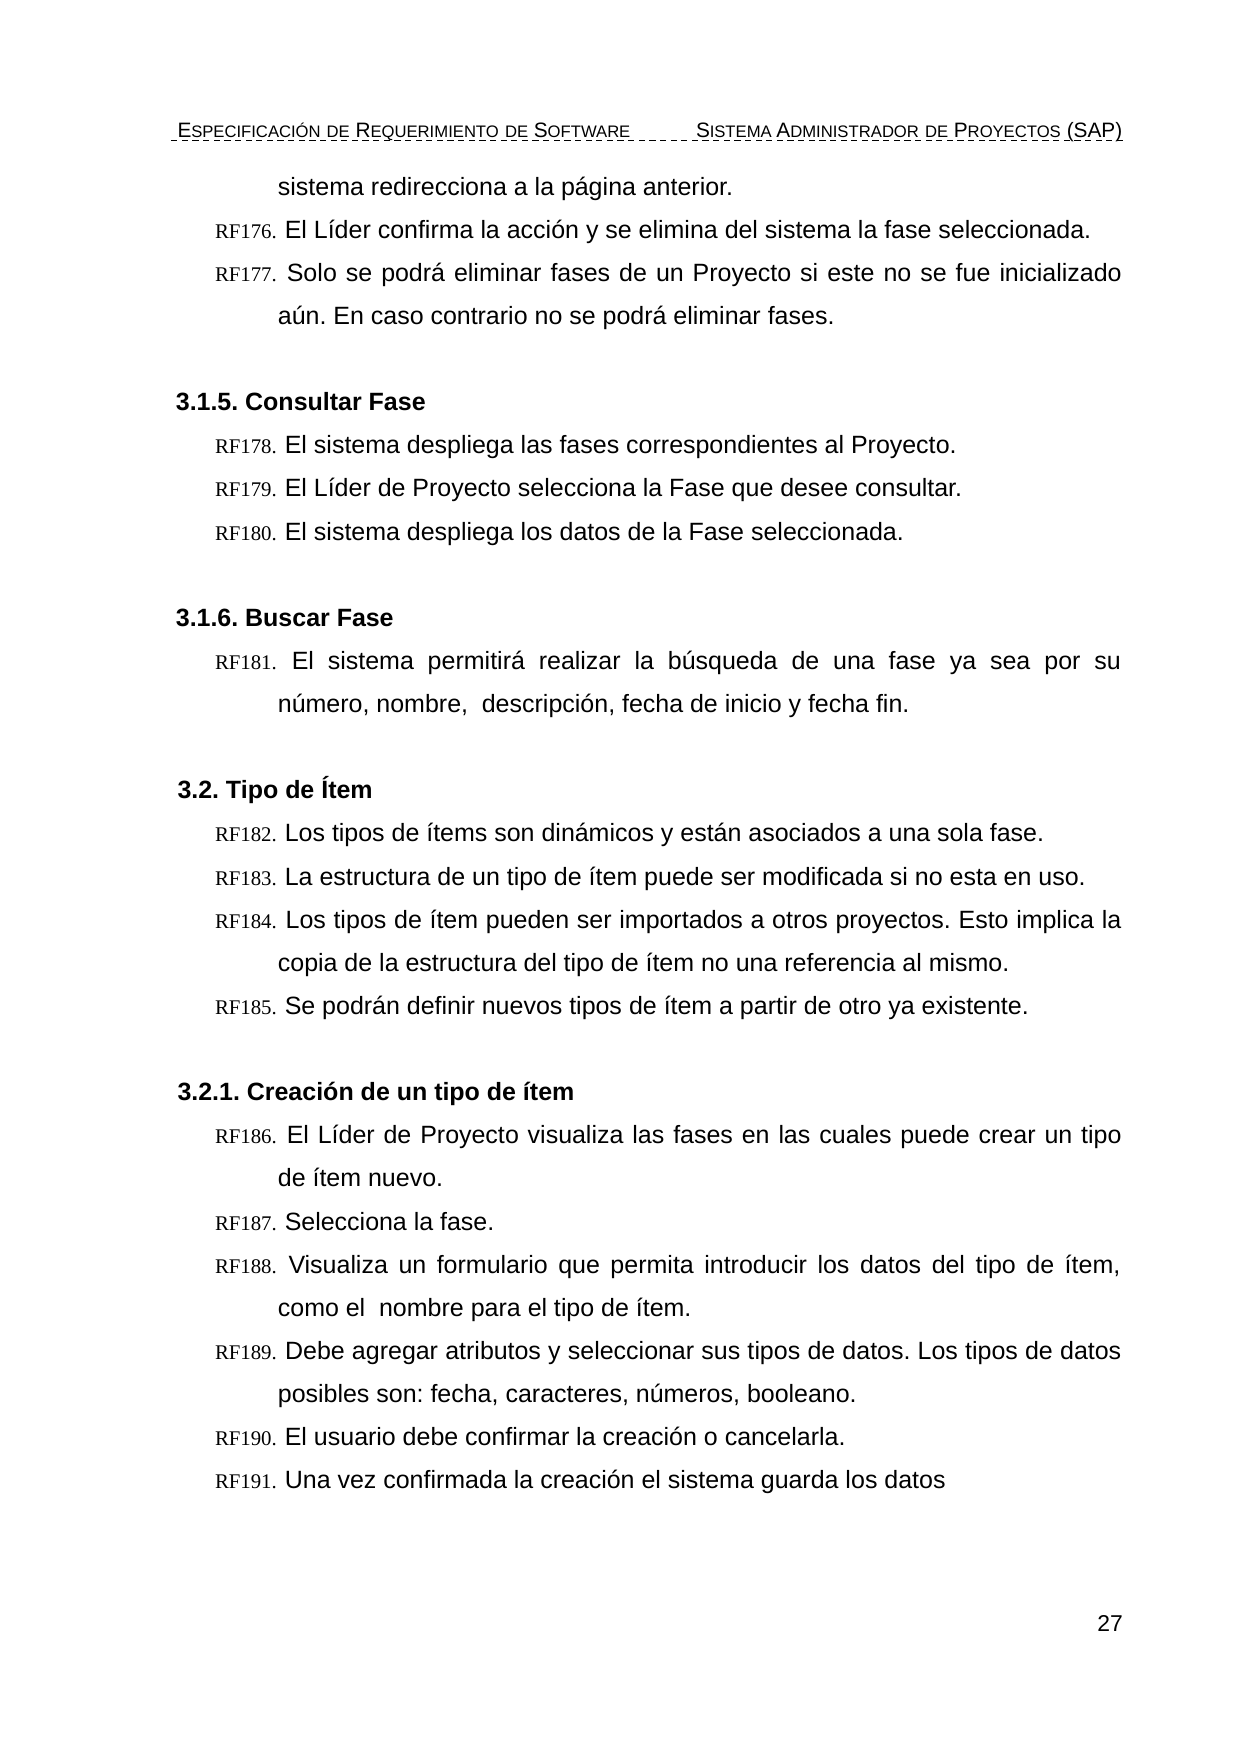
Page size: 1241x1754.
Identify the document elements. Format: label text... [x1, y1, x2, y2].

list El Líder de Proyecto selecciona la Fase que desee consultar. [215, 473, 1122, 502]
list El Líder confirma la acción y se elimina del sistema la fase seleccionada. [215, 215, 1122, 243]
list Los tipos de ítems son dinámicos y están asociados a una sola fase. [215, 818, 1122, 847]
list Selecciona la fase. [215, 1207, 1122, 1235]
list 3.1.5. Consultar Fase [113, 387, 1122, 416]
list El usuario debe confirmar la creación o cancelarla. [215, 1422, 1122, 1451]
list Debe agregar atributos y seleccionar sus tipos de datos. Los tipos de datos posibles son: fecha, caracteres, números, booleano. [215, 1336, 1122, 1408]
list El sistema despliega los datos de la Fase seleccionada. [215, 517, 1122, 545]
list Los tipos de ítem pueden ser importados a otros proyectos. Esto implica la copia de la estructura del tipo de ítem no una referencia al mismo. [215, 905, 1122, 977]
list 3.2.1. Creación de un tipo de ítem [114, 1077, 1122, 1106]
list El sistema despliega las fases correspondientes al Proyecto. [215, 430, 1122, 459]
list La estructura de un tipo de ítem puede ser modificada si no esta en uso. [215, 862, 1122, 890]
list Visualiza un formulario que permita introducir los datos del tipo de ítem, como el nombre para el tipo de ítem. [215, 1250, 1122, 1322]
list El Líder de Proyecto visualiza las fases en las cuales puede crear un tipo de ítem nuevo. [215, 1120, 1122, 1192]
list 3.1.6. Buscar Fase [113, 603, 1122, 632]
list Una vez confirmada la creación el sistema guarda los datos [215, 1465, 1122, 1494]
list El sistema permitirá realizar la búsqueda de una fase ya sea por su número, nombre, descripción, fecha de inicio y fecha fin. [215, 646, 1122, 718]
text 3.2. Tipo de Ítem [177, 775, 1122, 804]
list sistema redirecciona a la página anterior. [215, 172, 1122, 200]
list Se podrán definir nuevos tipos de ítem a partir de otro ya existente. [215, 991, 1122, 1020]
list Solo se podrá eliminar fases de un Proyecto si este no se fue inicializado aún. En caso contrario no se podrá eliminar fases. [215, 258, 1122, 330]
